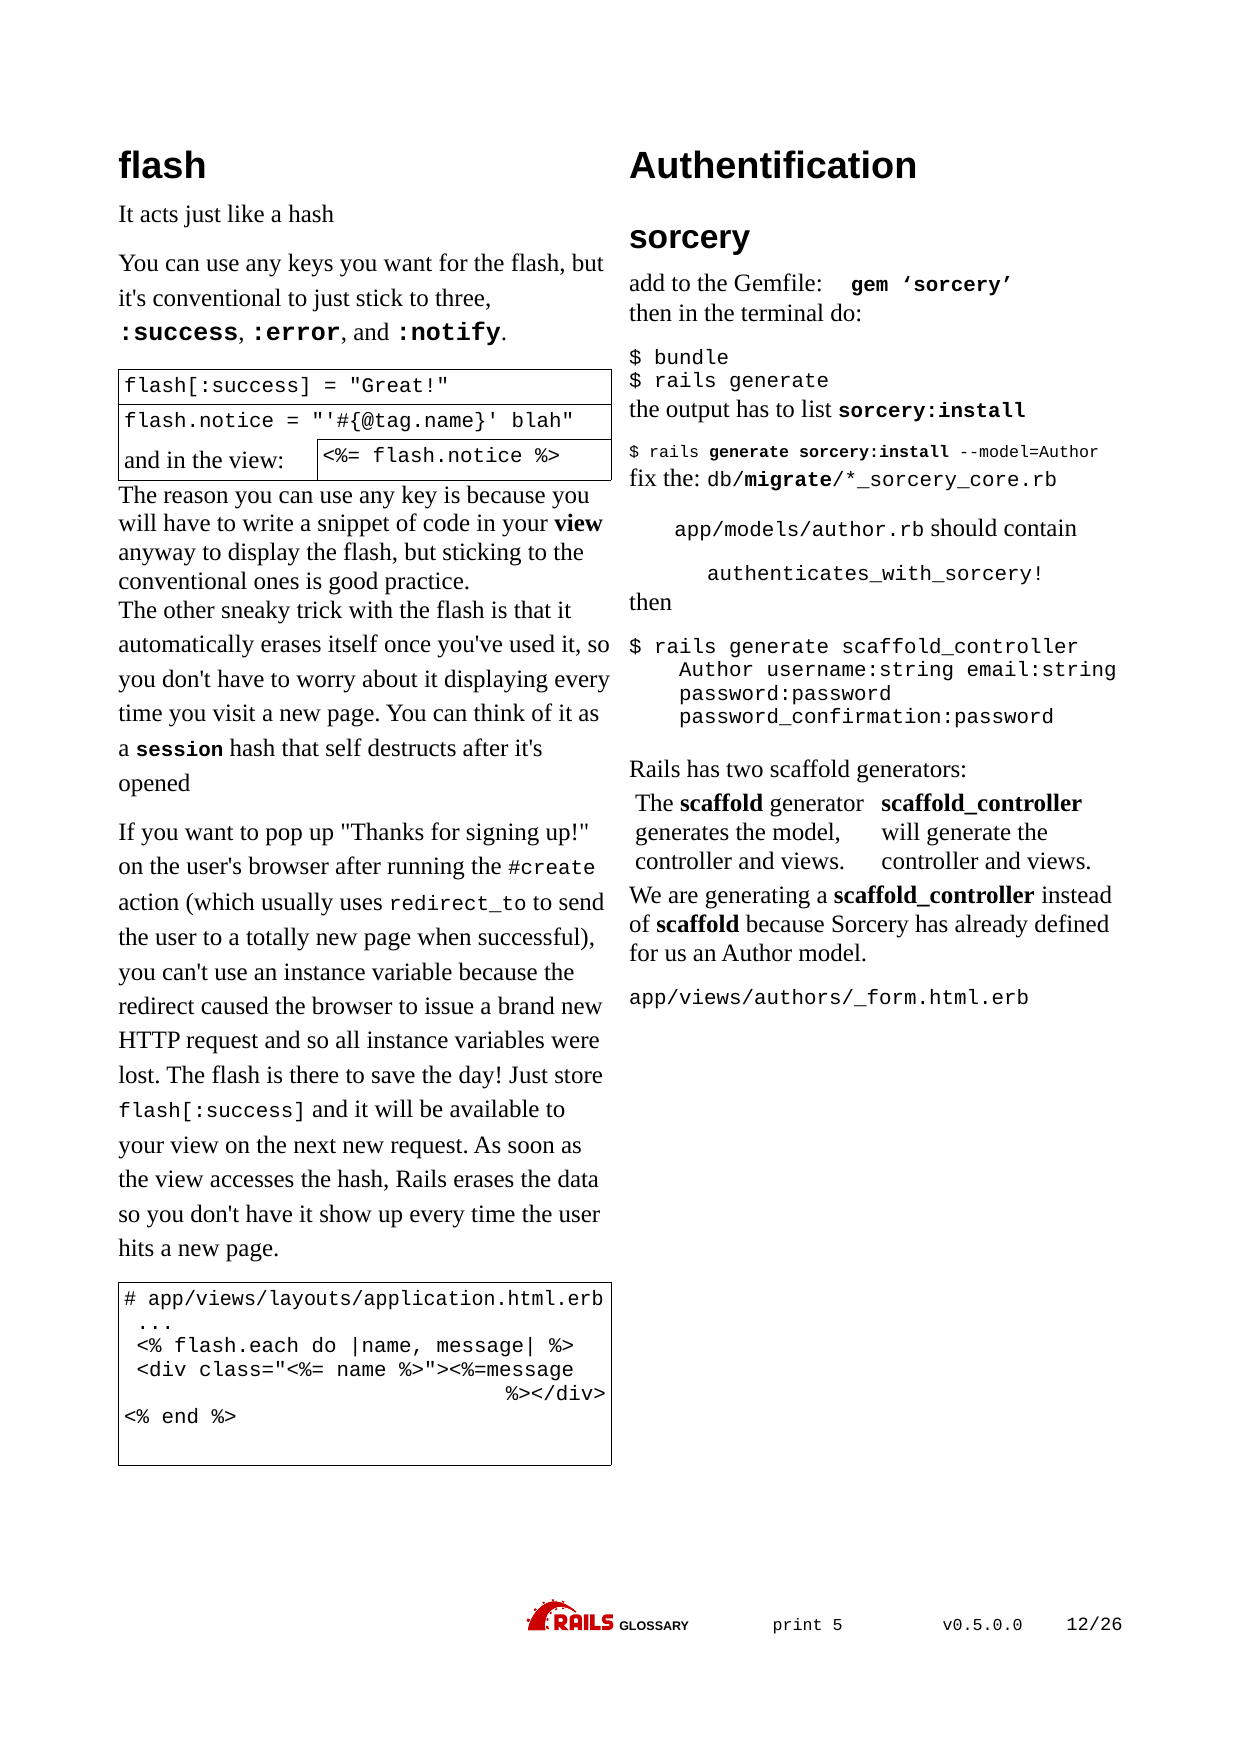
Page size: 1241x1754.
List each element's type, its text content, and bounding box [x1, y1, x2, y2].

text Author username:string email:string [629, 659, 1122, 683]
text It acts just like a hash [118, 199, 611, 228]
text If you want to pop up "Thanks for signing up!" on the user's browser after running the #create action (which usually uses redirect_to to send the user to a totally new page when successful), you can't use an instance variable because the redirect caused the browser to issue a brand new HTTP request and so all instance variables were lost. The flash is there to save the day! Just store flash[:success] and it will be available to your view on the next new request. As soon as the view accesses the hash, Rails erases the data so you don't have it show up every time the user hits a new page. [118, 817, 611, 1262]
subtitle sorcery [629, 217, 1122, 256]
text The reason you can use any key is because you will have to write a snippet of code in your view anyway to display the flash, but sticking to the conventional ones is good practice. [118, 481, 611, 595]
text The other sneaky trick with the flash is that it automatically erases itself once you've used it, so you don't have to worry about it displaying every time you visit a new page. You can think of it as a session hash that self destructs after it's opened [118, 595, 611, 797]
text add to the Gemfile: gem ‘sorcery’ [629, 268, 1122, 298]
text We are generating a scaffold_controller instead of scaffold because Sorcery has already defined [629, 880, 1122, 938]
text password:password [629, 683, 1122, 707]
text for us an Author model. [629, 938, 1122, 967]
text the output has to list sorcery:install [629, 394, 1122, 424]
text fix the: db/migrate/*_sorcery_core.rb [629, 463, 1122, 492]
subtitle Authentification [629, 143, 1122, 187]
subtitle flash [118, 143, 611, 187]
text Rails has two scaffold generators: [629, 754, 1122, 783]
table_header The scaffold generator generates the model, controller and views. [629, 783, 875, 880]
table_cell and in the view: [119, 439, 317, 479]
table_header scaffold_controller will generate the controller and views. [875, 783, 1122, 880]
table_cell <%= flash.notice %> [318, 440, 611, 479]
text app/views/authors/_form.html.erb [629, 987, 1122, 1011]
text $ bundle [629, 347, 1122, 370]
text $ rails generate scaffold_controller [629, 636, 1122, 659]
text app/models/author.rb should contain [629, 513, 1122, 542]
text You can use any keys you want for the flash, but it's conventional to just stick to three, :success, :error, and :notify. [118, 248, 611, 348]
table_header # app/views/layouts/application.html.erb ... <% flash.each do |name, message| %> <div class="<%= name %>"><%=message %></div> <% end %> [119, 1283, 611, 1465]
text then in the terminal do: [629, 298, 1122, 326]
table_header flash[:success] = "Great!" [119, 370, 611, 404]
table_cell flash.notice = "'#{@tag.name}' blah" [119, 405, 611, 439]
text password_confirmation:password [629, 707, 1122, 730]
text $ rails generate [629, 370, 1122, 394]
text $ rails generate sorcery:install --model=Author [629, 444, 1122, 463]
text authenticates_with_sorcery! [629, 563, 1122, 587]
text then [629, 587, 1122, 615]
